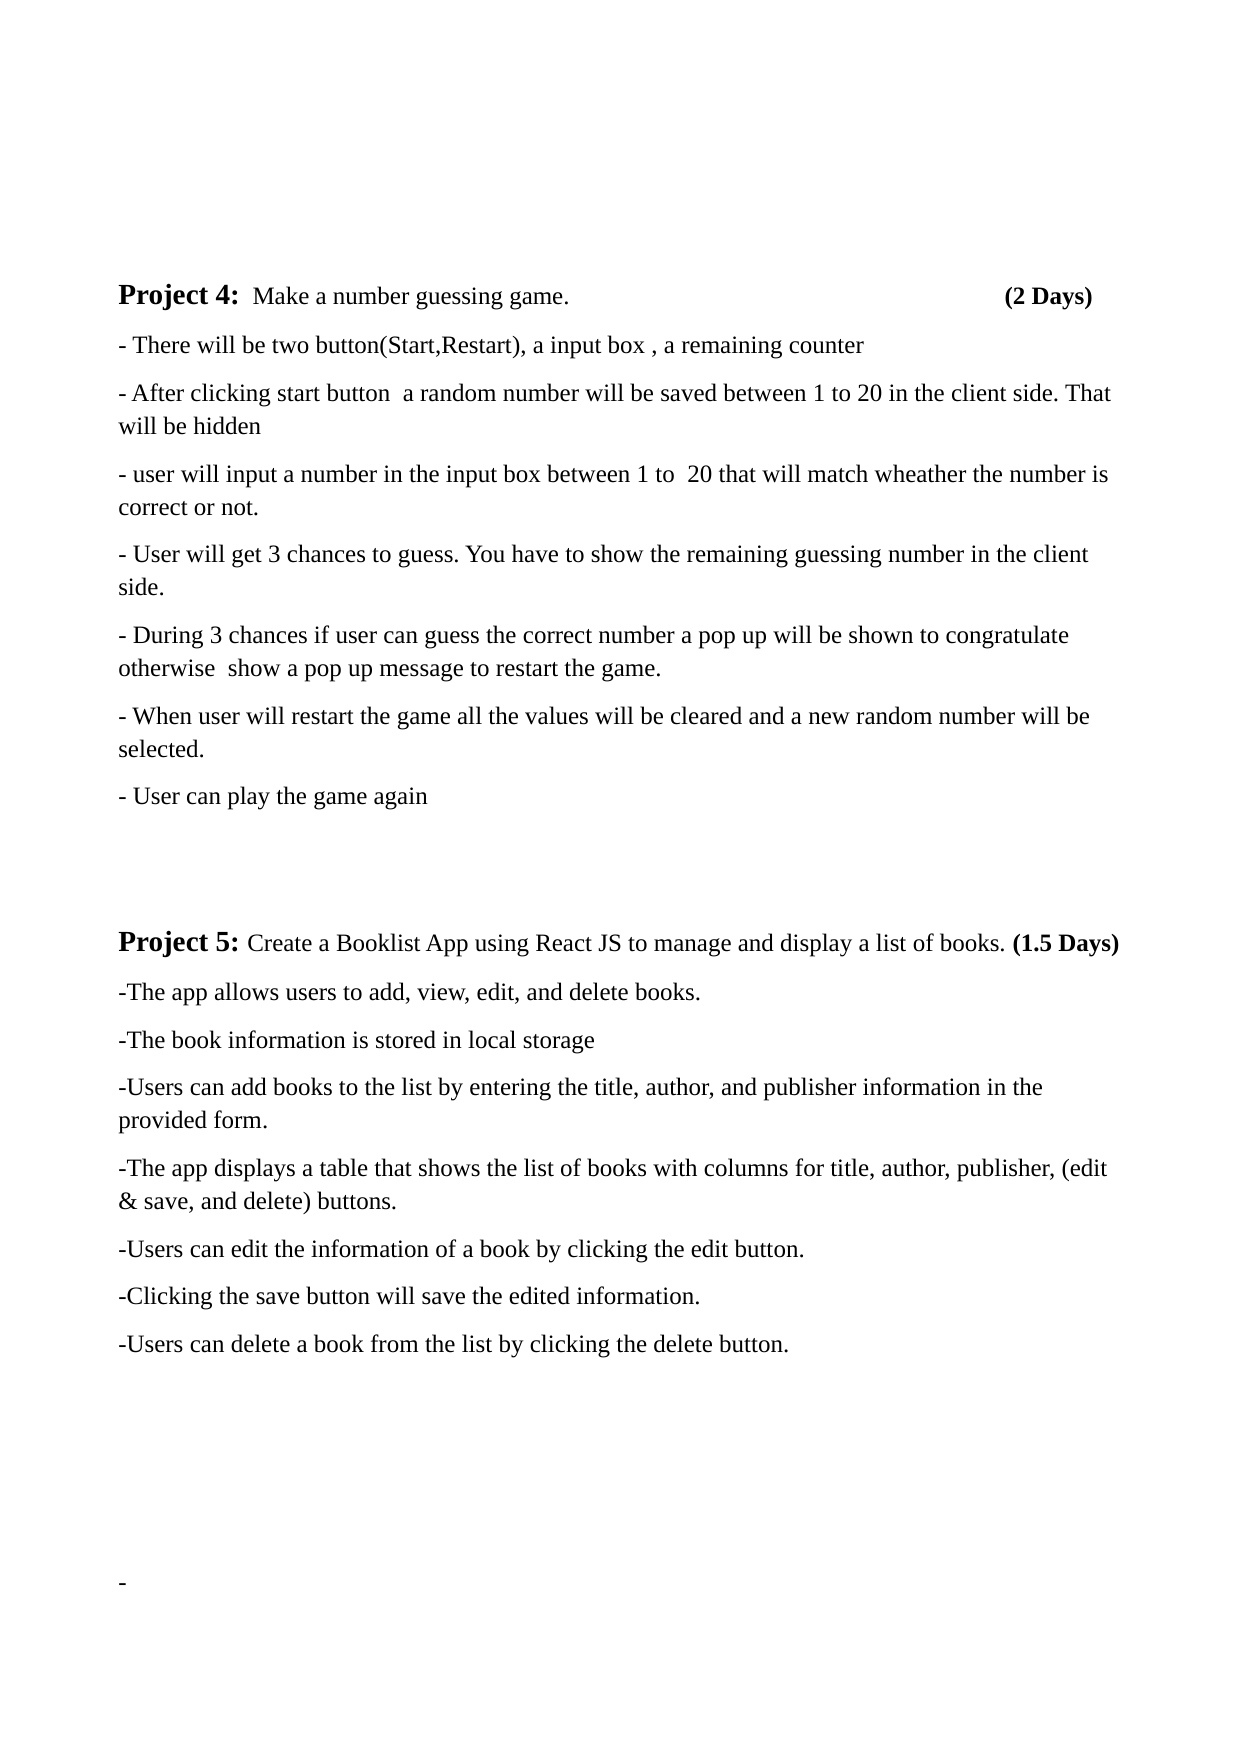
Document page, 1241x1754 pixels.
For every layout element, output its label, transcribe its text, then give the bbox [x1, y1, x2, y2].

text -The book information is stored in local storage [118, 1025, 1122, 1054]
text -Users can edit the information of a book by clicking the edit button. [118, 1234, 1122, 1262]
text - During 3 chances if user can guess the correct number a pop up will be shown to congratulate otherwise show a pop up message to restart the game. [118, 620, 1122, 682]
text - User will get 3 chances to guess. You have to show the remaining guessing number in the client side. [118, 539, 1122, 601]
text -The app displays a table that shows the list of books with columns for title, author, publisher, (edit & save, and delete) buttons. [118, 1153, 1122, 1215]
text - There will be two button(Start,Restart), a input box , a remaining counter [118, 331, 1122, 359]
text Project 4: Make a number guessing game. (2 Days) [118, 277, 1122, 311]
text Project 5: Create a Booklist App using React JS to manage and display a list of books. (1.5 Days) [118, 924, 1122, 958]
text - User can play the game again [118, 781, 1122, 810]
text - user will input a number in the input box between 1 to 20 that will match wheather the number is correct or not. [118, 459, 1122, 521]
text - When user will restart the game all the values will be cleared and a new random number will be selected. [118, 701, 1122, 762]
text -Clicking the save button will save the edited information. [118, 1281, 1122, 1310]
text -Users can add books to the list by entering the title, author, and publisher information in the provided form. [118, 1072, 1122, 1134]
text - After clicking start button a random number will be saved between 1 to 20 in the client side. That will be hidden [118, 378, 1122, 440]
text -The app allows users to add, view, edit, and delete books. [118, 977, 1122, 1006]
text - [118, 1567, 1122, 1596]
text -Users can delete a book from the list by clicking the delete button. [118, 1329, 1122, 1358]
